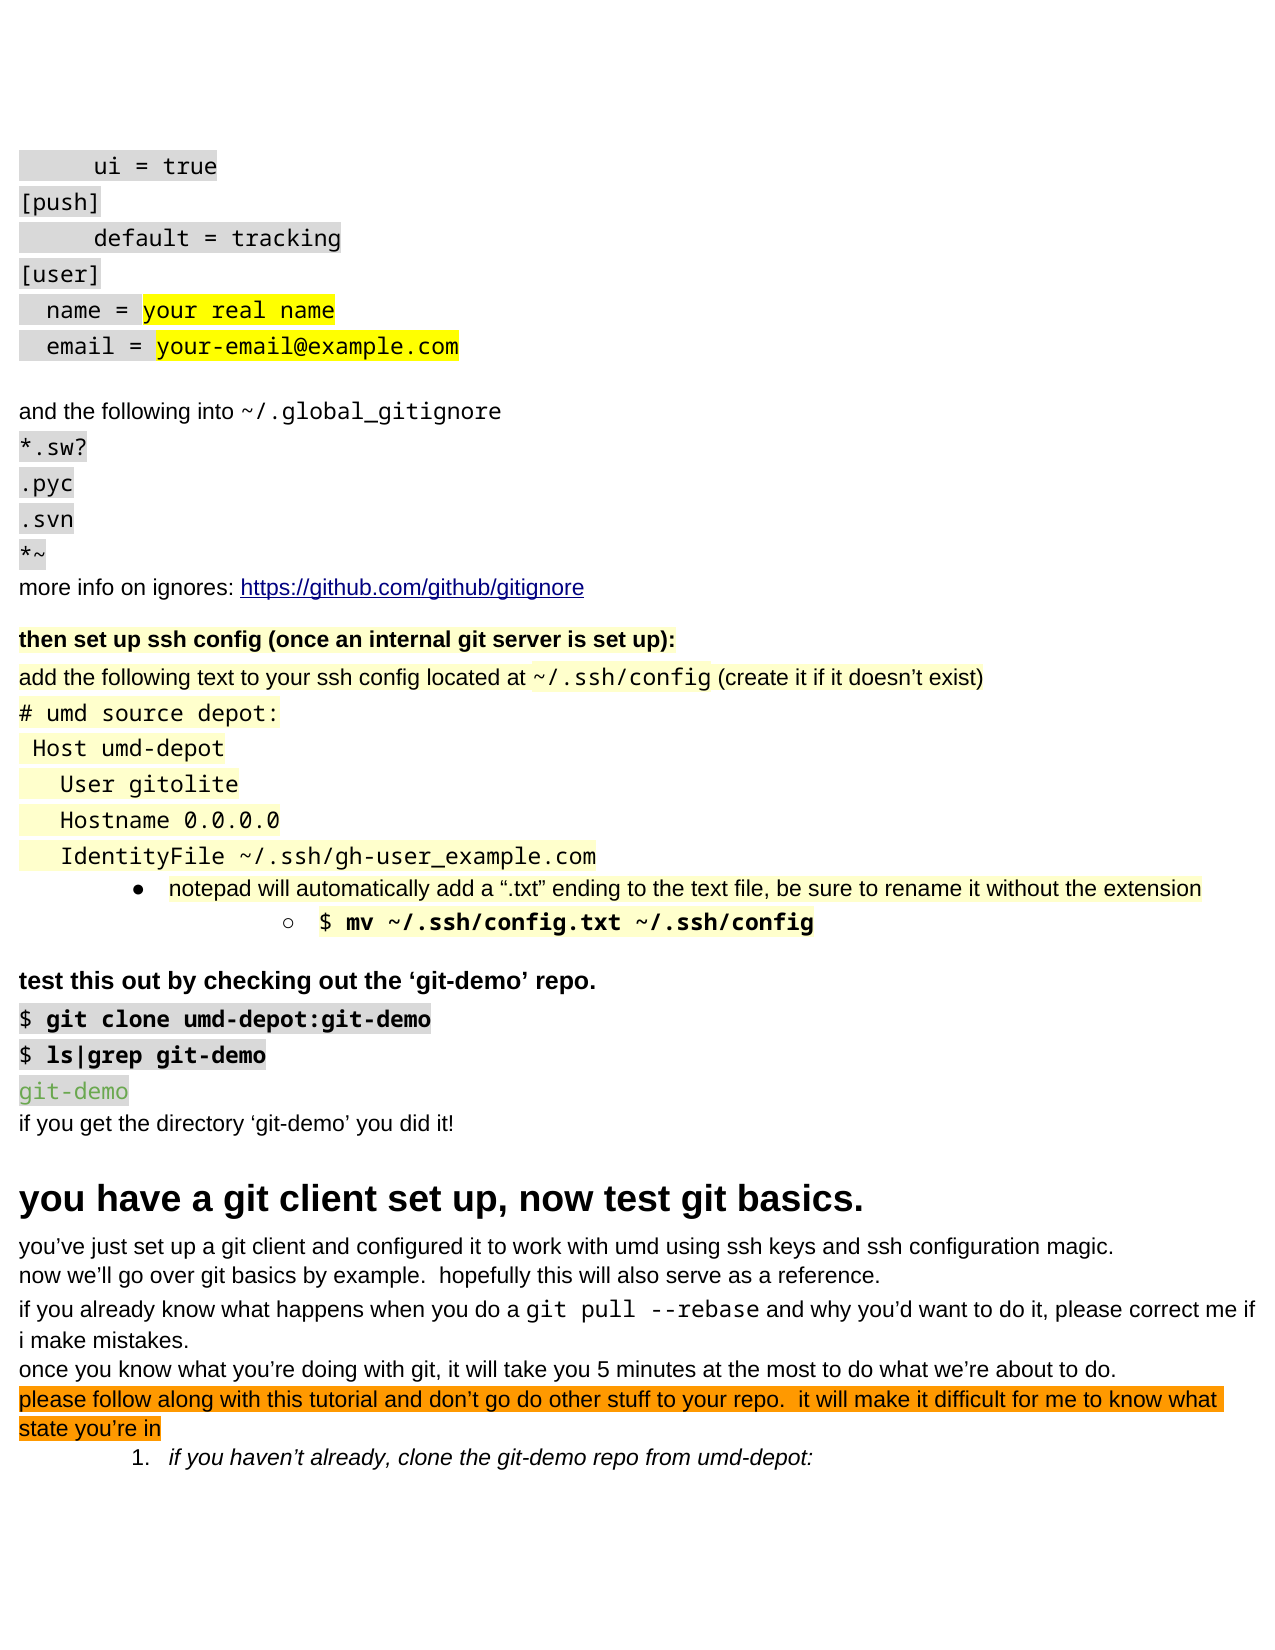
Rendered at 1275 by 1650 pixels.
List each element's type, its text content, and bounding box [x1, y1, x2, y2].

list if you haven’t already, clone the git-demo repo from umd-depot: [131, 1445, 1256, 1471]
text you’ve just set up a git client and configured it to work with umd using ssh keys and ssh configuration magic. [19, 1234, 1256, 1259]
text more info on ignores: https://github.com/github/gitignore [19, 575, 1256, 600]
subtitle then set up ssh config (once an internal git server is set up): [19, 627, 1256, 653]
text User gitolite [19, 768, 1256, 799]
text *.sw? [19, 431, 1256, 462]
text please follow along with this tutorial and don’t go do other stuff to your repo. it will make it difficult for me to know what state you’re in [19, 1386, 1256, 1441]
text if you already know what happens when you do a git pull --rebase and why you’d want to do it, please correct me if i make mistakes. [19, 1293, 1256, 1353]
subtitle you have a git client set up, now test git basics. [19, 1177, 1256, 1219]
text ui = true [19, 150, 1256, 181]
text # umd source depot: [19, 696, 1256, 728]
text and the following into ~/.global_gitignore [19, 395, 1256, 426]
text *~ [19, 539, 1256, 570]
text once you know what you’re doing with git, it will take you 5 minutes at the most to do what we’re about to do. [19, 1357, 1256, 1383]
text $ ls|grep git-demo [19, 1039, 1256, 1070]
text Host umd-depot [19, 732, 1256, 764]
text IdentityFile ~/.ssh/gh-user_example.com [19, 840, 1256, 871]
text if you get the directory ‘git-demo’ you did it! [19, 1111, 1256, 1136]
text [user] [19, 258, 1256, 289]
text .pyc [19, 467, 1256, 498]
subtitle test this out by checking out the ‘git-demo’ repo. [19, 966, 1256, 994]
text [push] [19, 186, 1256, 217]
list notepad will automatically add a “.txt” ending to the text file, be sure to rename it without the extension [131, 876, 1256, 902]
text name = your real name [19, 294, 1256, 325]
text Hostname 0.0.0.0 [19, 804, 1256, 836]
text git-demo [19, 1074, 1256, 1106]
text $ git clone umd-depot:git-demo [19, 1003, 1256, 1034]
text .svn [19, 503, 1256, 534]
text email = your-email@example.com [19, 330, 1256, 361]
text add the following text to your ssh config located at ~/.ssh/config (create it if it doesn’t exist) [19, 661, 1256, 692]
text default = tracking [19, 222, 1256, 253]
text now we’ll go over git basics by example. hopefully this will also serve as a reference. [19, 1263, 1256, 1289]
list $ mv ~/.ssh/config.txt ~/.ssh/config [281, 906, 1256, 937]
